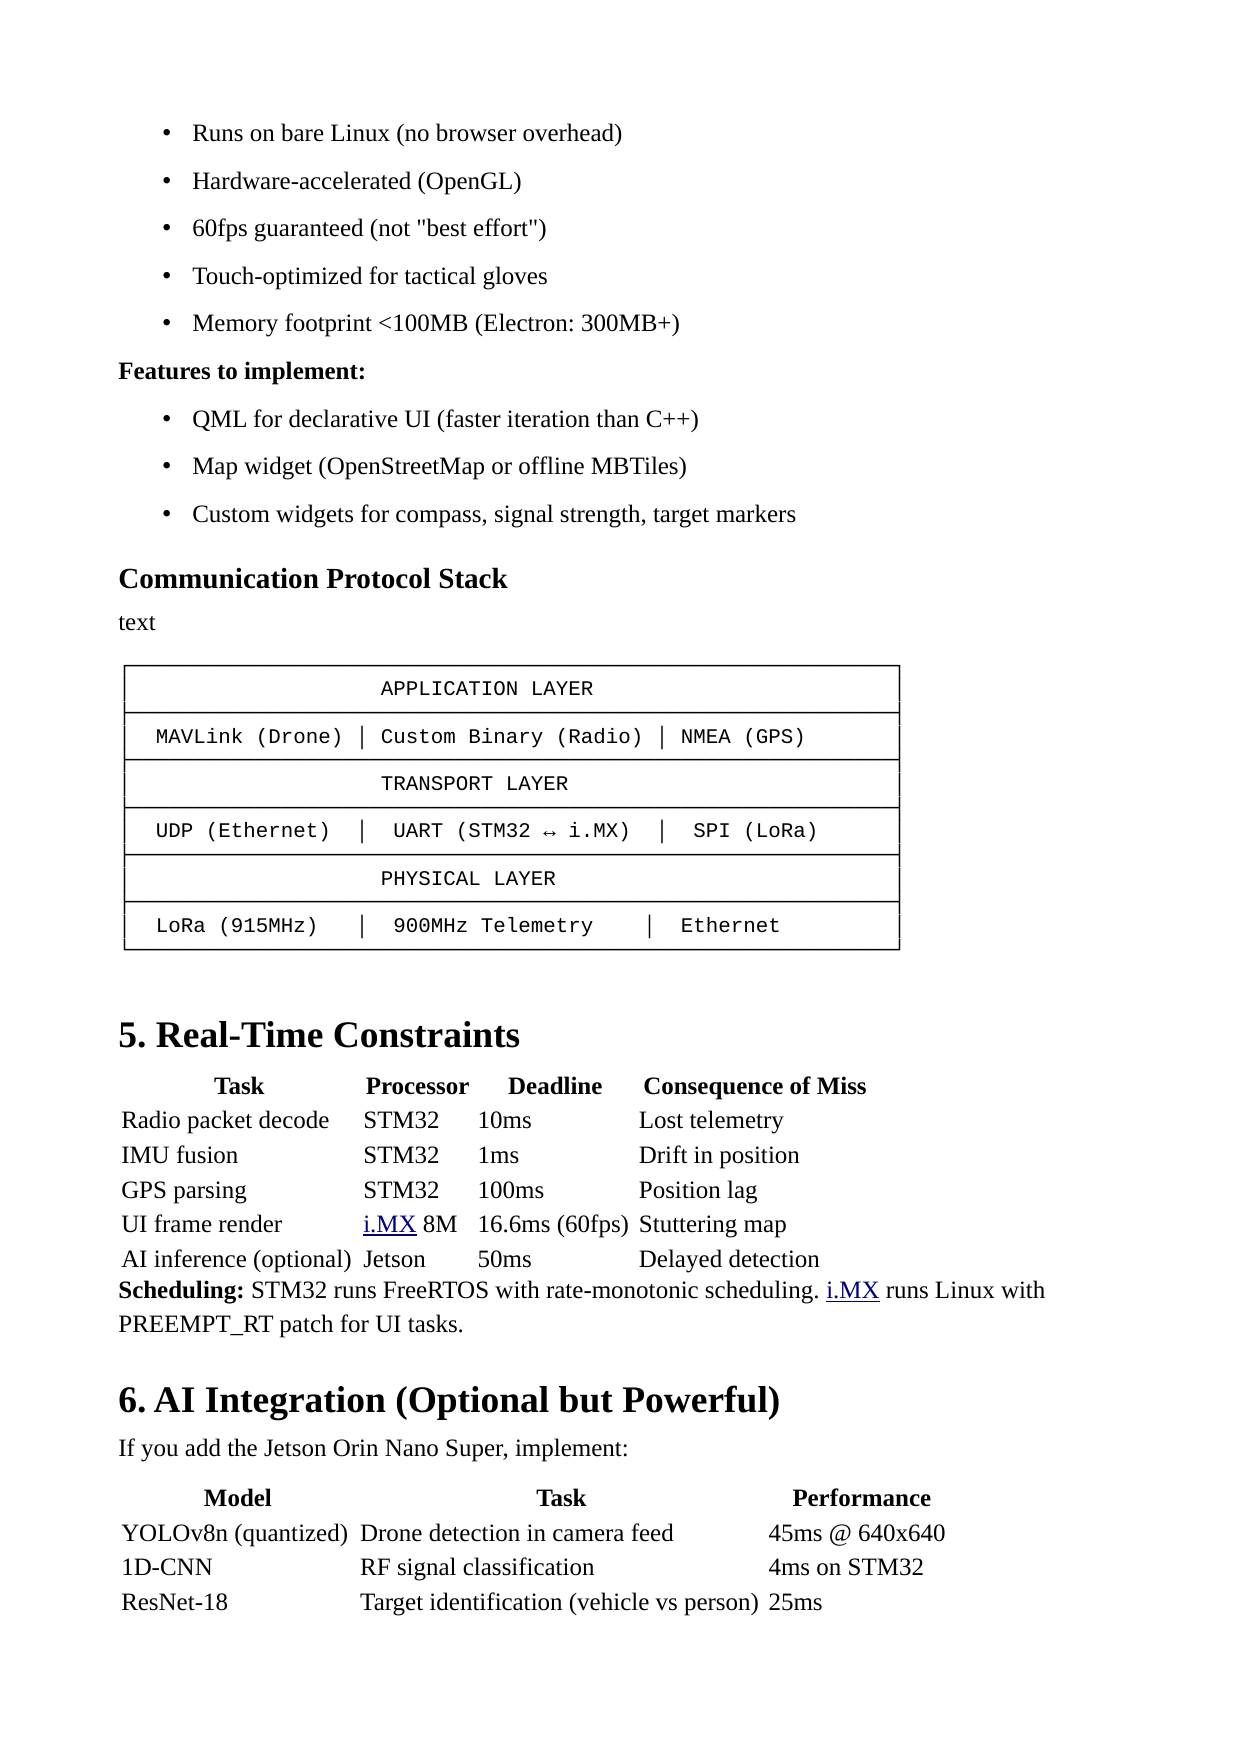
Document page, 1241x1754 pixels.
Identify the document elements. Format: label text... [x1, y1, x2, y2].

list Memory footprint <100MB (Electron: 300MB+) [162, 308, 1122, 337]
text ┌─────────────────────────────────────────────────────────────┐ [118, 655, 1122, 678]
text ├─────────────────────────────────────────────────────────────┤ [118, 749, 1122, 773]
table_cell 10ms [475, 1103, 636, 1137]
table_cell 25ms [765, 1584, 958, 1619]
list Hardware-accelerated (OpenGL) [162, 166, 1122, 194]
text ├─────────────────────────────────────────────────────────────┤ [125, 797, 899, 807]
text ├─────────────────────────────────────────────────────────────┤ [118, 844, 1122, 868]
text │ MAVLink (Drone) │ Custom Binary (Radio) │ NMEA (GPS) │ [125, 726, 361, 749]
subtitle Communication Protocol Stack [118, 561, 1122, 595]
table_header Deadline [475, 1068, 636, 1103]
table_cell Target identification (vehicle vs person) [357, 1584, 765, 1619]
table_cell RF signal classification [357, 1550, 765, 1584]
table_header Task [118, 1068, 360, 1103]
text Features to implement: [118, 356, 1122, 385]
text │ LoRa (915MHz) │ 900MHz Telemetry │ Ethernet │ [900, 915, 1122, 938]
text │ MAVLink (Drone) │ Custom Binary (Radio) │ NMEA (GPS) │ [662, 726, 899, 749]
list Custom widgets for compass, signal strength, target markers [162, 499, 1122, 528]
table_cell 1D-CNN [118, 1550, 357, 1584]
table_cell 16.6ms (60fps) [475, 1206, 636, 1241]
text │ LoRa (915MHz) │ 900MHz Telemetry │ Ethernet │ [362, 915, 649, 938]
table_cell YOLOv8n (quantized) [118, 1515, 357, 1549]
list Touch-optimized for tactical gloves [162, 261, 1122, 290]
text ├─────────────────────────────────────────────────────────────┤ [118, 702, 1122, 726]
table_cell 50ms [475, 1241, 636, 1276]
text Scheduling: STM32 runs FreeRTOS with rate-monotonic scheduling. i.MX runs Linux with PREEMPT_RT patch for UI tasks. [118, 1276, 1122, 1337]
text │ LoRa (915MHz) │ 900MHz Telemetry │ Ethernet │ [650, 915, 899, 938]
text │ APPLICATION LAYER │ [118, 678, 1122, 702]
text │ PHYSICAL LAYER │ [125, 868, 899, 891]
table_cell STM32 [360, 1137, 474, 1172]
table_cell Drift in position [636, 1137, 874, 1172]
text text [118, 607, 1122, 636]
text │ UDP (Ethernet) │ UART (STM32 ↔ i.MX) │ SPI (LoRa) │ [118, 820, 1122, 844]
text │ PHYSICAL LAYER │ [900, 868, 1122, 891]
table_cell IMU fusion [118, 1137, 360, 1172]
text └─────────────────────────────────────────────────────────────┘ [118, 938, 1122, 962]
table_cell STM32 [360, 1103, 474, 1137]
table_cell Position lag [636, 1172, 874, 1206]
table_cell Jetson [360, 1241, 474, 1276]
text │ LoRa (915MHz) │ 900MHz Telemetry │ Ethernet │ [125, 915, 361, 938]
table_cell STM32 [360, 1172, 474, 1206]
table_cell 45ms @ 640x640 [765, 1515, 958, 1549]
table_header Processor [360, 1068, 474, 1103]
table_cell ResNet-18 [118, 1584, 357, 1619]
text ├─────────────────────────────────────────────────────────────┤ [900, 797, 1122, 820]
table_cell 1ms [475, 1137, 636, 1172]
text ├─────────────────────────────────────────────────────────────┤ [118, 891, 1122, 915]
table_cell Drone detection in camera feed [357, 1515, 765, 1549]
table_cell AI inference (optional) [118, 1241, 360, 1276]
table_cell Lost telemetry [636, 1103, 874, 1137]
table_cell GPS parsing [118, 1172, 360, 1206]
subtitle 5. Real-Time Constraints [118, 1012, 1122, 1056]
text │ TRANSPORT LAYER │ [118, 773, 1122, 797]
table_header Performance [765, 1480, 958, 1515]
text If you add the Jetson Orin Nano Super, implement: [118, 1433, 1122, 1461]
list Map widget (OpenStreetMap or offline MBTiles) [162, 451, 1122, 480]
table_header Consequence of Miss [636, 1068, 874, 1103]
list QML for declarative UI (faster iteration than C++) [162, 404, 1122, 432]
table_header Task [357, 1480, 765, 1515]
list Runs on bare Linux (no browser overhead) [162, 118, 1122, 147]
table_cell 100ms [475, 1172, 636, 1206]
text ├─────────────────────────────────────────────────────────────┤ [125, 808, 899, 820]
table_cell Radio packet decode [118, 1103, 360, 1137]
table_cell Delayed detection [636, 1241, 874, 1276]
table_cell Stuttering map [636, 1206, 874, 1241]
text │ MAVLink (Drone) │ Custom Binary (Radio) │ NMEA (GPS) │ [362, 726, 661, 749]
subtitle 6. AI Integration (Optional but Powerful) [118, 1377, 1122, 1420]
table_header Model [118, 1480, 357, 1515]
table_cell UI frame render [118, 1206, 360, 1241]
table_cell i.MX 8M [360, 1206, 474, 1241]
table_cell 4ms on STM32 [765, 1550, 958, 1584]
list 60fps guaranteed (not "best effort") [162, 213, 1122, 242]
text │ MAVLink (Drone) │ Custom Binary (Radio) │ NMEA (GPS) │ [900, 726, 1122, 749]
